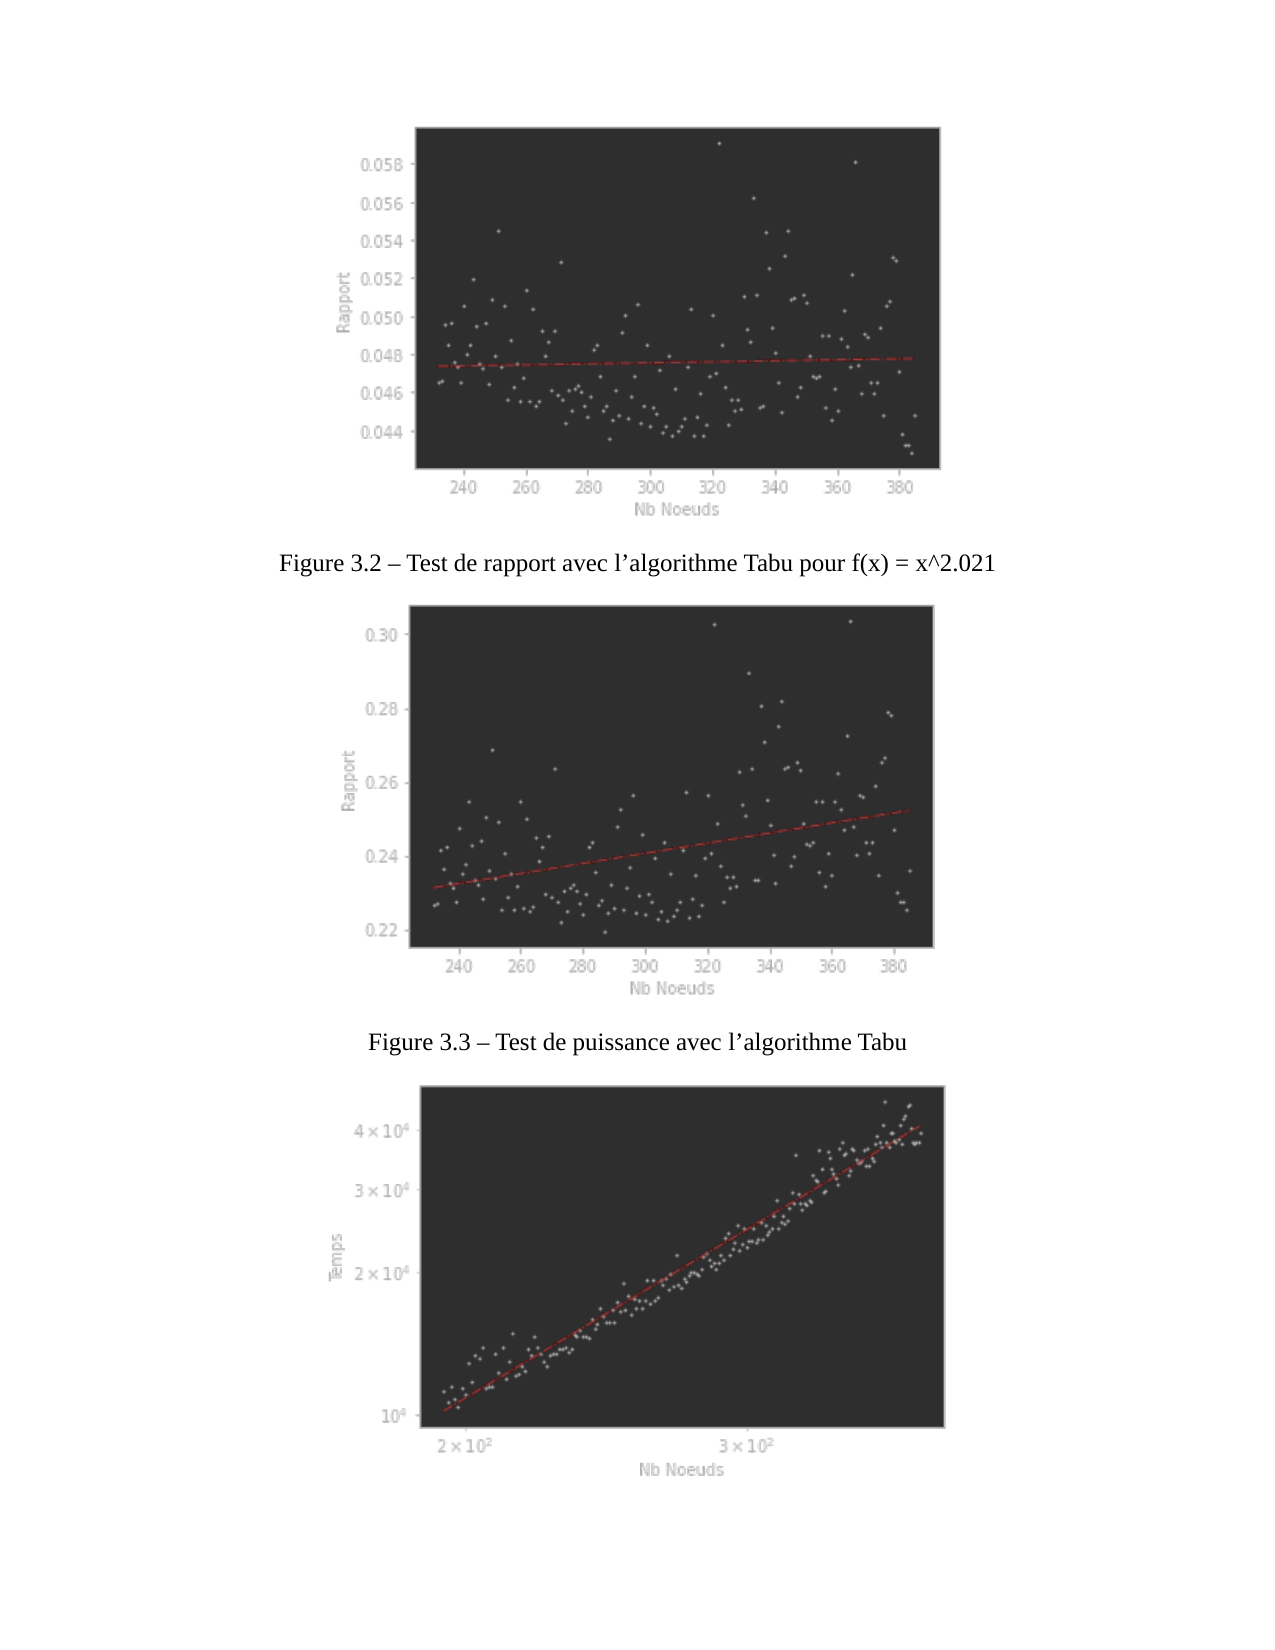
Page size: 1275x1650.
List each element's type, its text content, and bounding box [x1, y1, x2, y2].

text Figure 3.2 – Test de rapport avec l’algorithme Tabu pour f(x) = x^2.021 [118, 548, 1157, 577]
text Figure 3.3 – Test de puissance avec l’algorithme Tabu [118, 1027, 1157, 1055]
